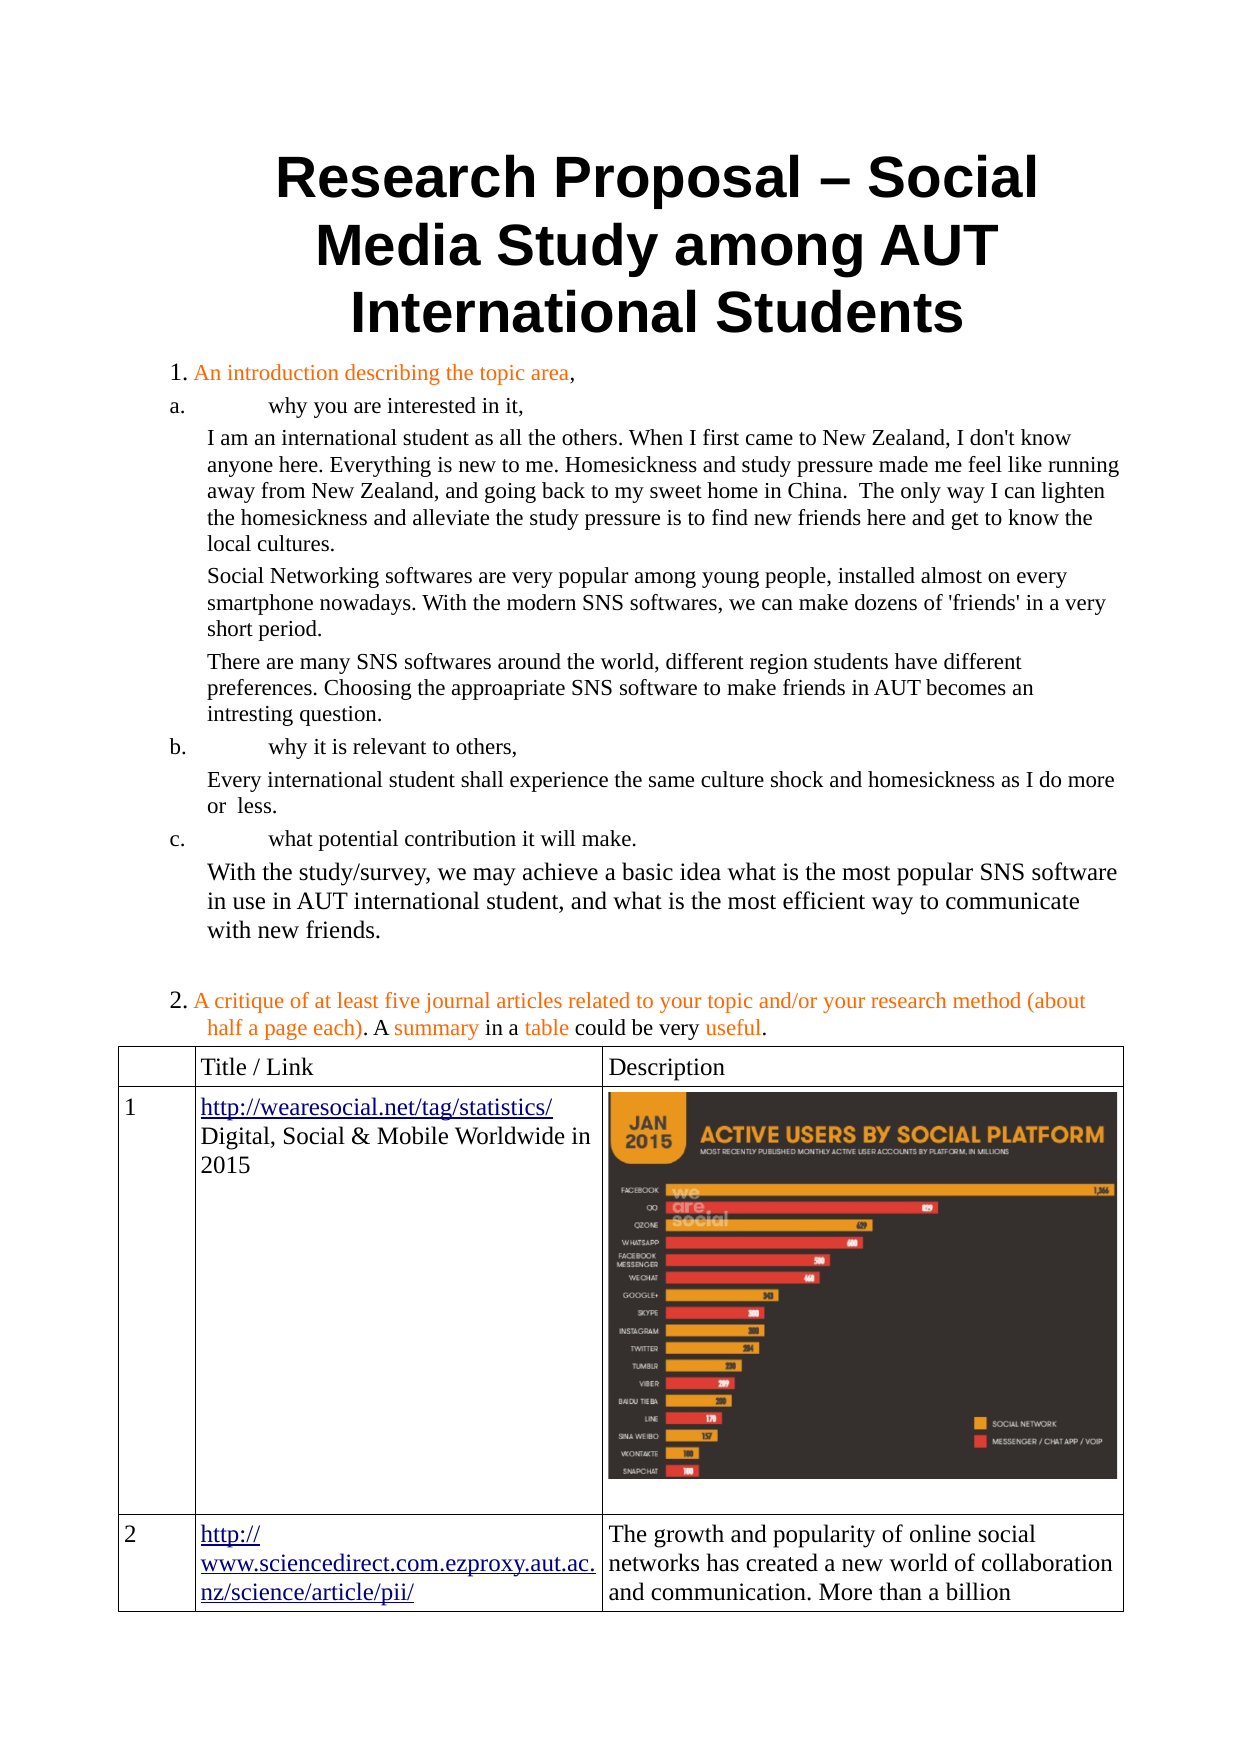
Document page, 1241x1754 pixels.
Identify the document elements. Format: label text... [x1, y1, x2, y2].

text With the study/survey, we may achieve a basic idea what is the most popular SNS software in use in AUT international student, and what is the most efficient way to communicate with new friends. [169, 857, 1122, 943]
title Research Proposal – Social Media Study among AUT International Students [156, 143, 1122, 344]
list A critique of at least five journal articles related to your topic and/or your research method (about half a page each). A summary in a table could be very useful. [169, 985, 1122, 1040]
table_cell http://www.sciencedirect.com.ezproxy.aut.ac.nz/science/article/pii/ [196, 1515, 602, 1611]
table_cell 1 [119, 1087, 195, 1513]
picture [608, 1092, 1118, 1479]
table_header Title / Link [196, 1047, 602, 1086]
table_cell http://wearesocial.net/tag/statistics/ Digital, Social & Mobile Worldwide in 2015 [196, 1087, 602, 1513]
table_cell The growth and popularity of online social networks has created a new world of collaboration and communication. More than a billion [603, 1515, 1123, 1611]
table_header Description [603, 1047, 1123, 1086]
table_cell [603, 1087, 1123, 1513]
list Every international student shall experience the same culture shock and homesickness as I do more or less. [169, 766, 1122, 818]
list what potential contribution it will make. [169, 825, 1122, 851]
table_header [119, 1047, 195, 1086]
list An introduction describing the topic area, [169, 357, 1122, 386]
list There are many SNS softwares around the world, different region students have different preferences. Choosing the approapriate SNS software to make friends in AUT becomes an intresting question. [169, 648, 1122, 727]
list Social Networking softwares are very popular among young people, installed almost on every smartphone nowadays. With the modern SNS softwares, we can make dozens of 'friends' in a very short period. [169, 562, 1122, 642]
list why it is relevant to others, [169, 733, 1122, 759]
table_cell 2 [119, 1515, 195, 1611]
list why you are interested in it, [169, 392, 1122, 418]
list I am an international student as all the others. When I first came to New Zealand, I don't know anyone here. Everything is new to me. Homesickness and study pressure made me feel like running away from New Zealand, and going back to my sweet home in China. The only way I can lighten the homesickness and alleviate the study pressure is to find new friends here and get to know the local cultures. [169, 424, 1122, 556]
